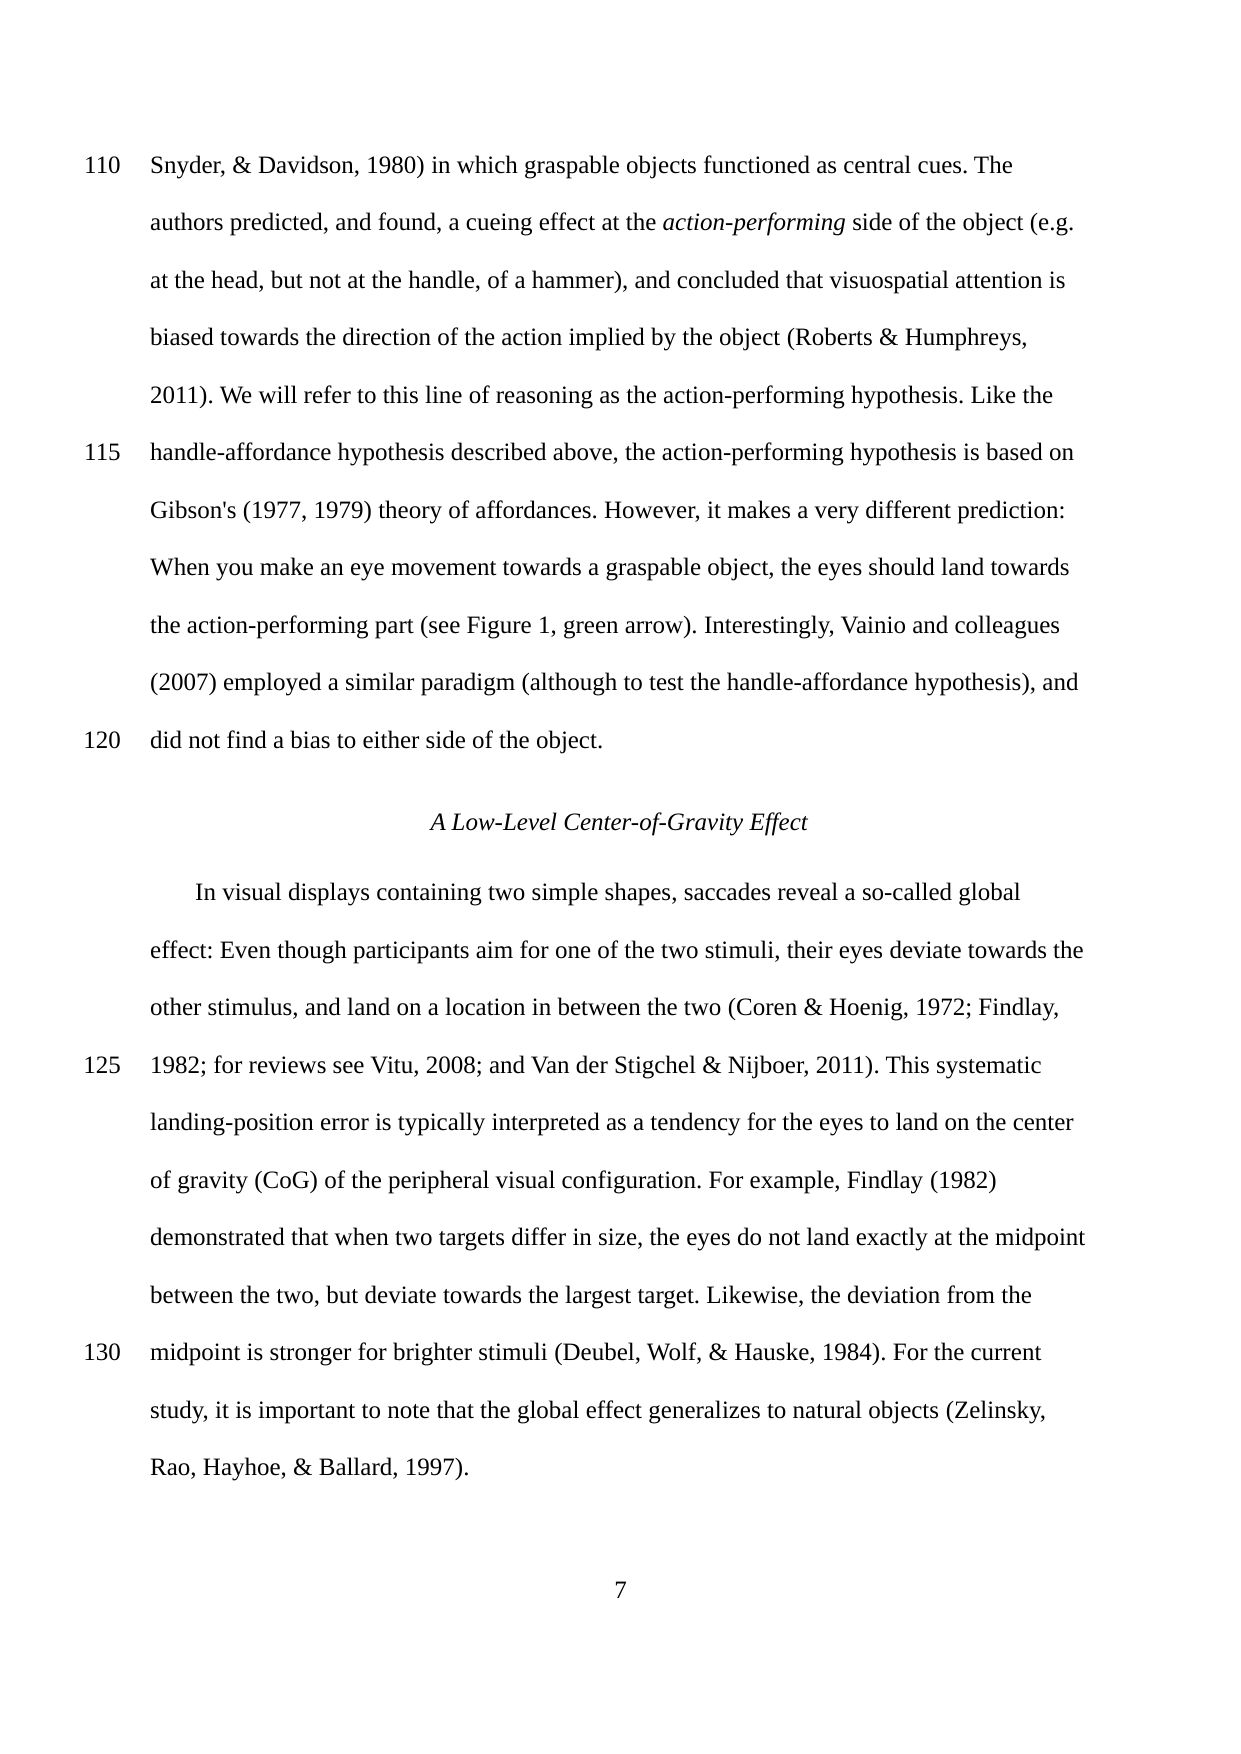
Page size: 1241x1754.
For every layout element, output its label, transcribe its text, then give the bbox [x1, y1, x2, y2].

subtitle A Low-Level Center-of-Gravity Effect [150, 807, 1091, 836]
text Snyder, & Davidson, 1980) in which graspable objects functioned as central cues. The authors predicted, and found, a cueing effect at the action-performing side of the object (e.g. at the head, but not at the handle, of a hammer), and concluded that visuospatial attention is biased towards the direction of the action implied by the object (Roberts & Humphreys, 2011). We will refer to this line of reasoning as the action-performing hypothesis. Like the handle-affordance hypothesis described above, the action-performing hypothesis is based on Gibson's (1977, 1979) theory of affordances. However, it makes a very different prediction: When you make an eye movement towards a graspable object, the eyes should land towards the action-performing part (see Figure 1, green arrow). Interestingly, Vainio and colleagues (2007) employed a similar paradigm (although to test the handle-affordance hypothesis), and did not find a bias to either side of the object. [150, 150, 1091, 754]
text In visual displays containing two simple shapes, saccades reveal a so-called global effect: Even though participants aim for one of the two stimuli, their eyes deviate towards the other stimulus, and land on a location in between the two (Coren & Hoenig, 1972; Findlay, 1982; for reviews see Vitu, 2008; and Van der Stigchel & Nijboer, 2011). This systematic landing-position error is typically interpreted as a tendency for the eyes to land on the center of gravity (CoG) of the peripheral visual configuration. For example, Findlay (1982) demonstrated that when two targets differ in size, the eyes do not land exactly at the midpoint between the two, but deviate towards the largest target. Likewise, the deviation from the midpoint is stronger for brighter stimuli (Deubel, Wolf, & Hauske, 1984). For the current study, it is important to note that the global effect generalizes to natural objects (Zelinsky, Rao, Hayhoe, & Ballard, 1997). [150, 877, 1091, 1481]
